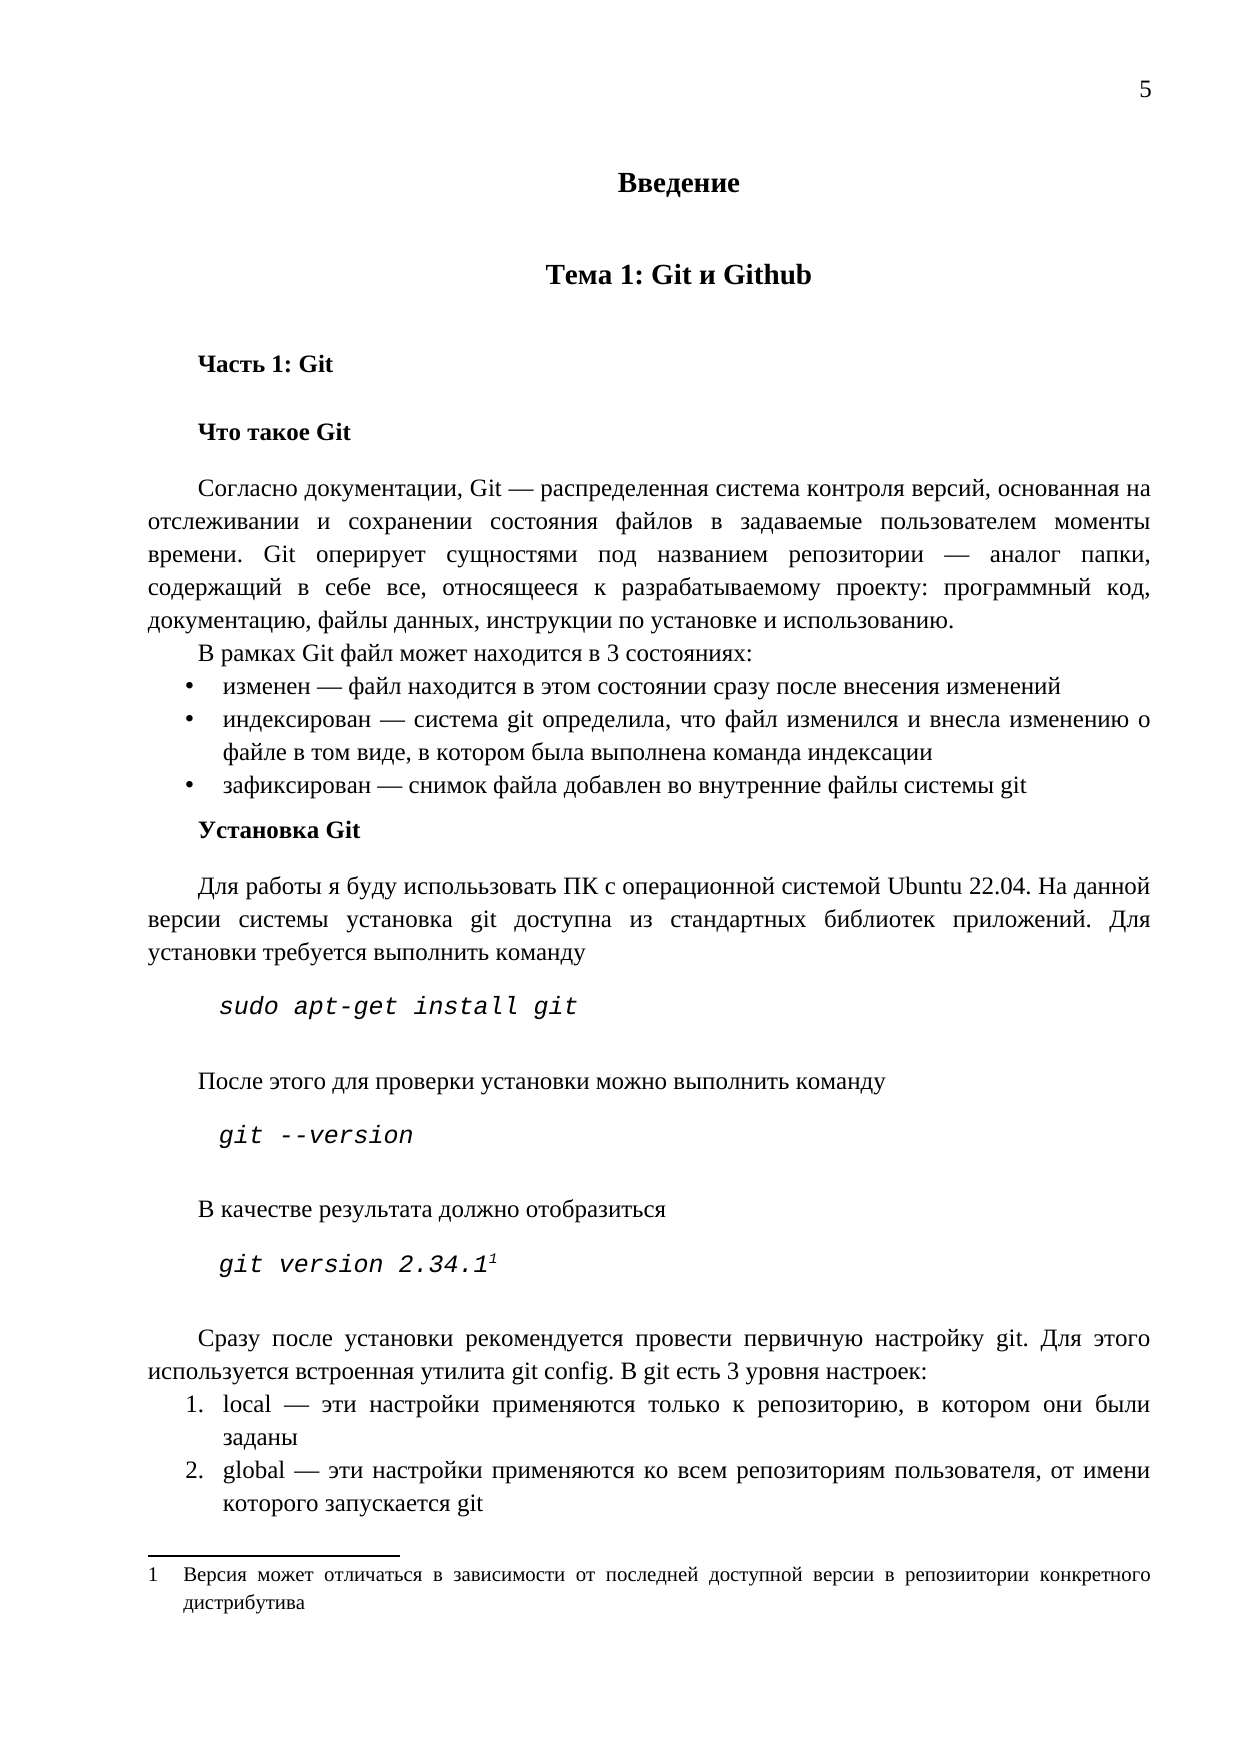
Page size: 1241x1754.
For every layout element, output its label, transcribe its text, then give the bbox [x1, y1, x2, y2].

text В качестве результата должно отобразиться [148, 1194, 1152, 1223]
list зафиксирован — снимок файла добавлен во внутренние файлы системы git [185, 770, 1152, 799]
text Согласно документации, Git — распределенная система контроля версий, основанная на отслеживании и сохранении состояния файлов в задаваемые пользователем моменты времени. Git оперирует сущностями под названием репозитории — аналог папки, содержащий в себе все, относящееся к разрабатываемому проекту: программный код, документацию, файлы данных, инструкции по установке и использованию. [148, 473, 1152, 634]
text Для работы я буду исполььзовать ПК c операционной системой Ubuntu 22.04. На данной версии системы установка git доступна из стандартных библиотек приложений. Для установки требуется выполнить команду [148, 871, 1152, 966]
text В рамках Git файл может находится в 3 состояниях: [148, 638, 1152, 667]
subtitle Введение [148, 165, 1152, 198]
text После этого для проверки установки можно выполнить команду [148, 1066, 1152, 1094]
list global — эти настройки применяются ко всем репозиториям пользователя, от имени которого запускается git [185, 1455, 1152, 1517]
subtitle Установка Git [148, 816, 1152, 844]
list изменен — файл находится в этом состоянии сразу после внесения изменений [185, 671, 1152, 700]
text Сразу после установки рекомендуется провести первичную настройку git. Для этого используется встроенная утилита git config. В git есть 3 уровня настроек: [148, 1323, 1152, 1385]
subtitle Тема 1: Git и Github [148, 257, 1152, 291]
list индексирован — система git определила, что файл изменился и внесла изменению о файле в том виде, в котором была выполнена команда индексации [185, 704, 1152, 766]
subtitle Что такое Git [148, 417, 1152, 446]
list local — эти настройки применяются только к репозиторию, в котором они были заданы [185, 1389, 1152, 1451]
subtitle Часть 1: Git [148, 349, 1152, 378]
text git version 2.34.1 [218, 1251, 1152, 1279]
text git --version [218, 1122, 1152, 1151]
text Версия может отличаться в зависимости от последней доступной версии в репозиитории конкретного дистрибутива [148, 1562, 1152, 1614]
text sudo apt-get install git [218, 994, 1152, 1022]
